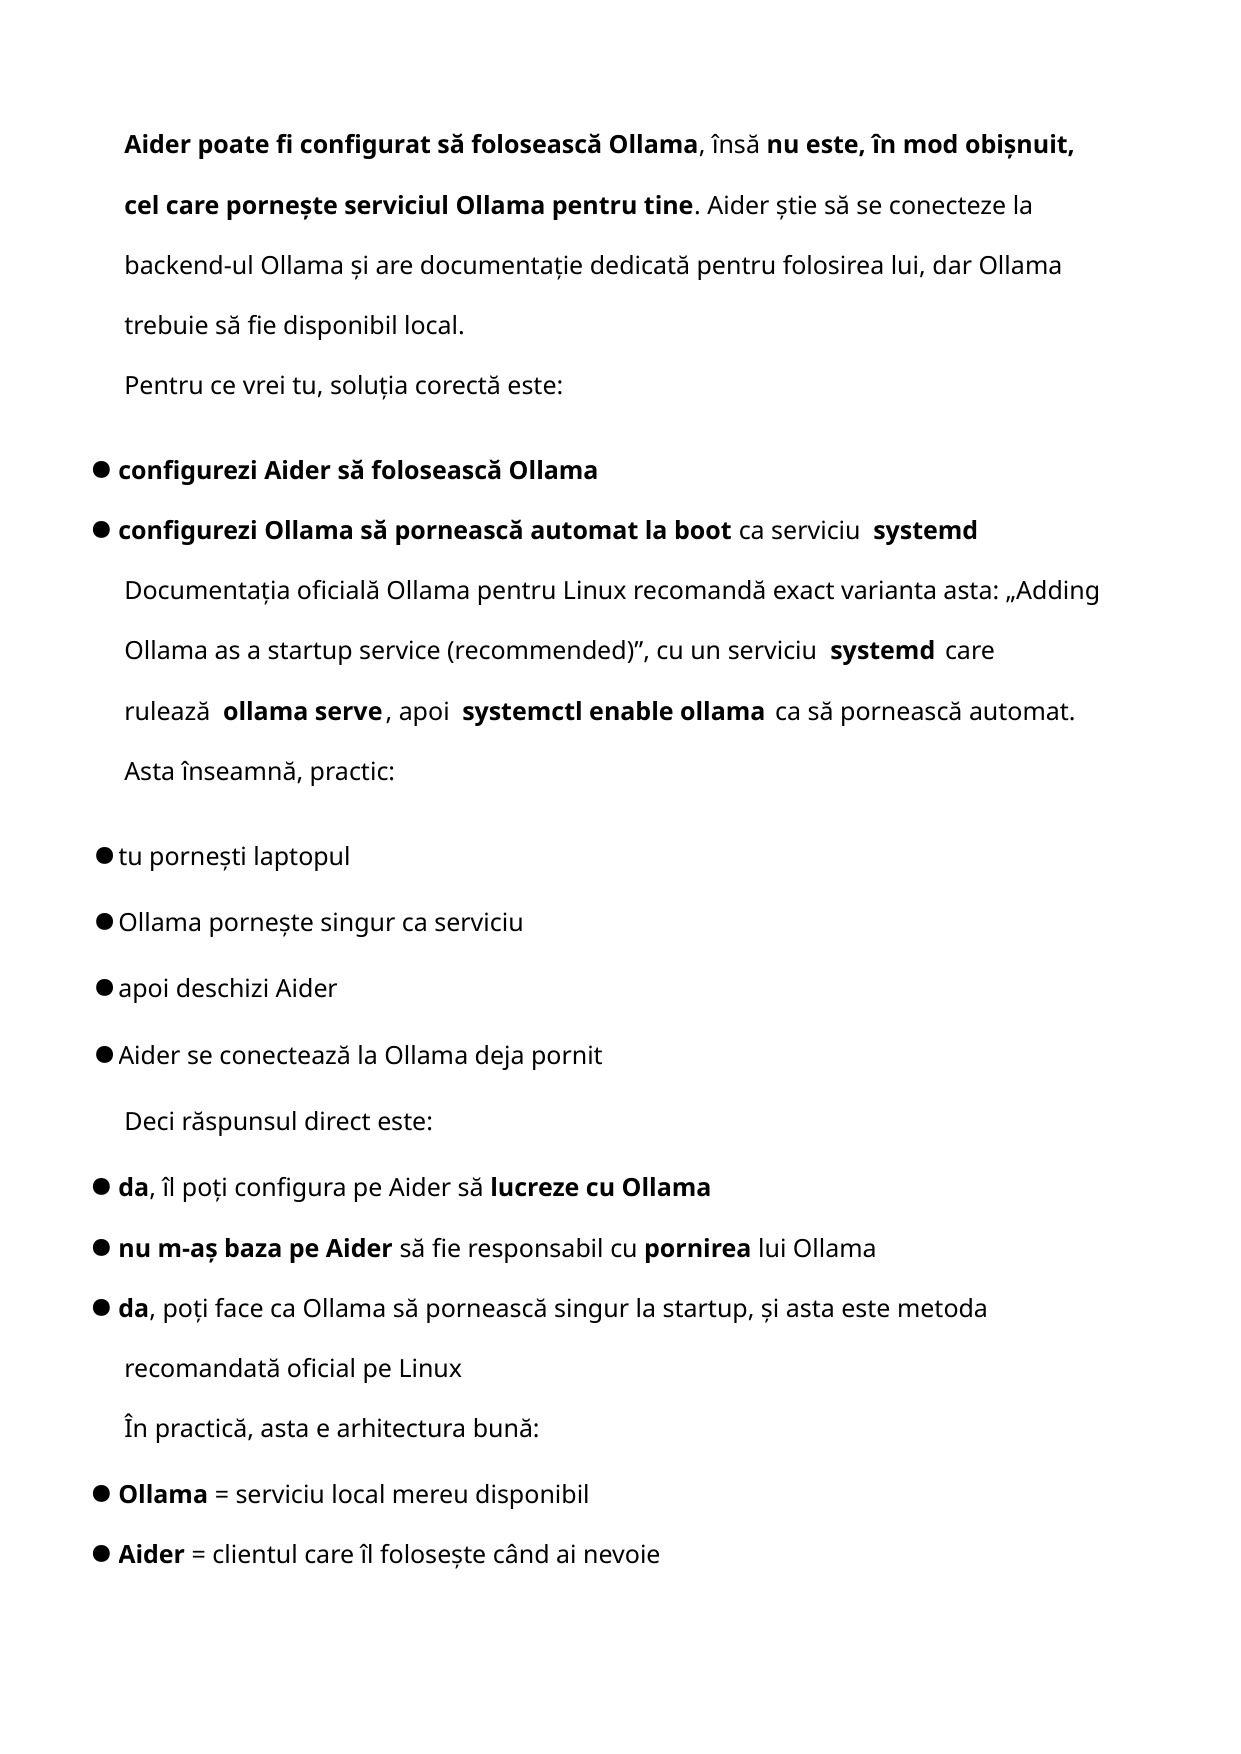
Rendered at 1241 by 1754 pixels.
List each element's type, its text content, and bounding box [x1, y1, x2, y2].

text Documentația oficială Ollama pentru Linux recomandă exact varianta asta: „Adding Ollama as a startup service (recommended)”, cu un serviciu systemd care rulează ollama serve, apoi systemctl enable ollama ca să pornească automat. [119, 567, 1122, 730]
list Ollama pornește singur ca serviciu [119, 899, 1122, 942]
text Pentru ce vrei tu, soluția corectă este: [119, 362, 1122, 405]
list Aider = clientul care îl folosește când ai nevoie [119, 1531, 1122, 1577]
list apoi deschizi Aider [119, 965, 1122, 1008]
list da, îl poți configura pe Aider să lucreze cu Ollama [119, 1164, 1122, 1207]
list da, poți face ca Ollama să pornească singur la startup, și asta este metoda recomandată oficial pe Linux [119, 1284, 1122, 1387]
text În practică, asta e arhitectura bună: [119, 1404, 1122, 1448]
list tu pornești laptopul [119, 832, 1122, 875]
text Aider poate fi configurat să folosească Ollama, însă nu este, în mod obișnuit, cel care pornește serviciul Ollama pentru tine. Aider știe să se conecteze la backend-ul Ollama și are documentație dedicată pentru folosirea lui, dar Ollama trebuie să fie disponibil local. [119, 122, 1122, 344]
list configurezi Ollama să pornească automat la boot ca serviciu systemd [119, 507, 1122, 550]
text Asta înseamnă, practic: [119, 747, 1122, 790]
list Ollama = serviciu local mereu disponibil [119, 1471, 1122, 1514]
list configurezi Aider să folosească Ollama [119, 447, 1122, 490]
text Deci răspunsul direct este: [119, 1098, 1122, 1141]
list nu m-aș baza pe Aider să fie responsabil cu pornirea lui Ollama [119, 1224, 1122, 1267]
list Aider se conectează la Ollama deja pornit [119, 1031, 1122, 1074]
